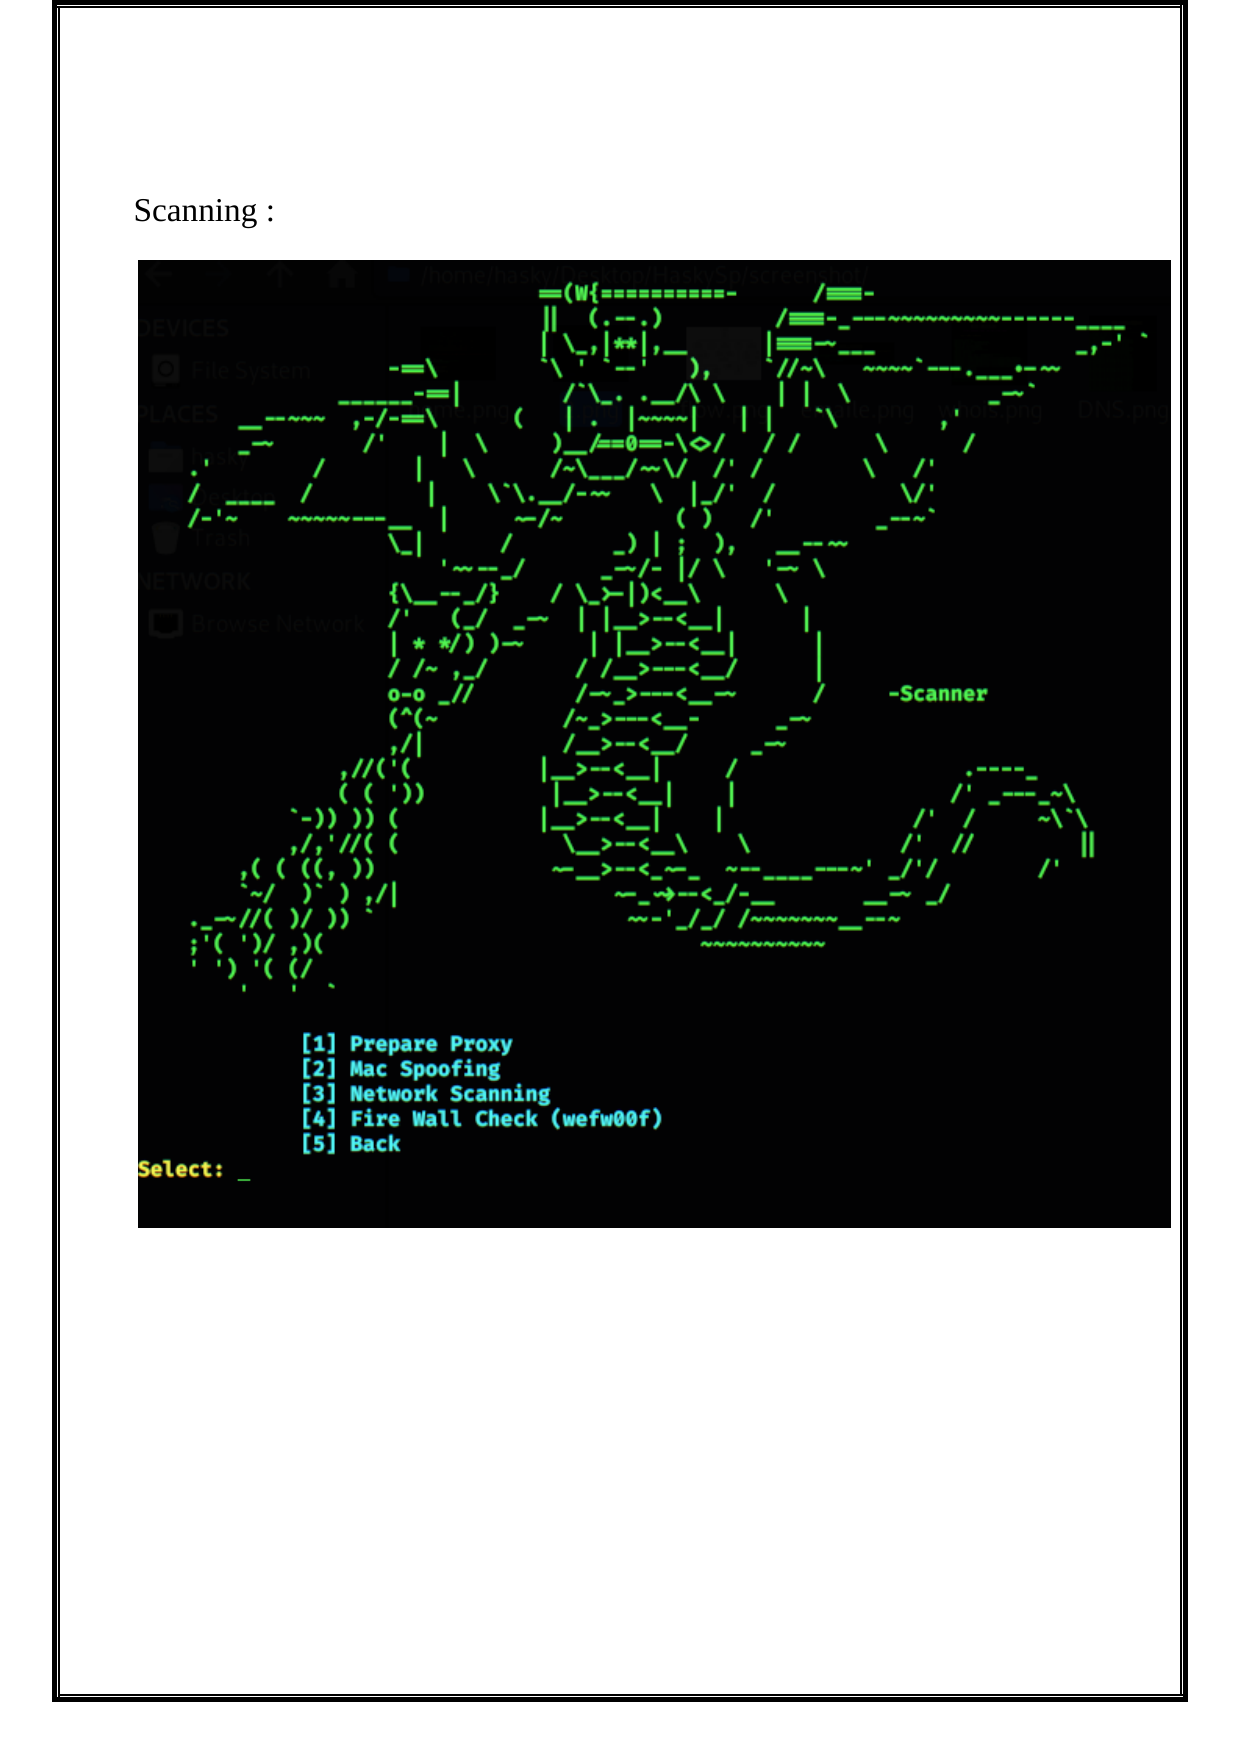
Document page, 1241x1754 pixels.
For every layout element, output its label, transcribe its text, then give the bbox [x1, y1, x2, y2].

picture [138, 260, 1171, 1228]
text Scanning : [133, 191, 1176, 229]
